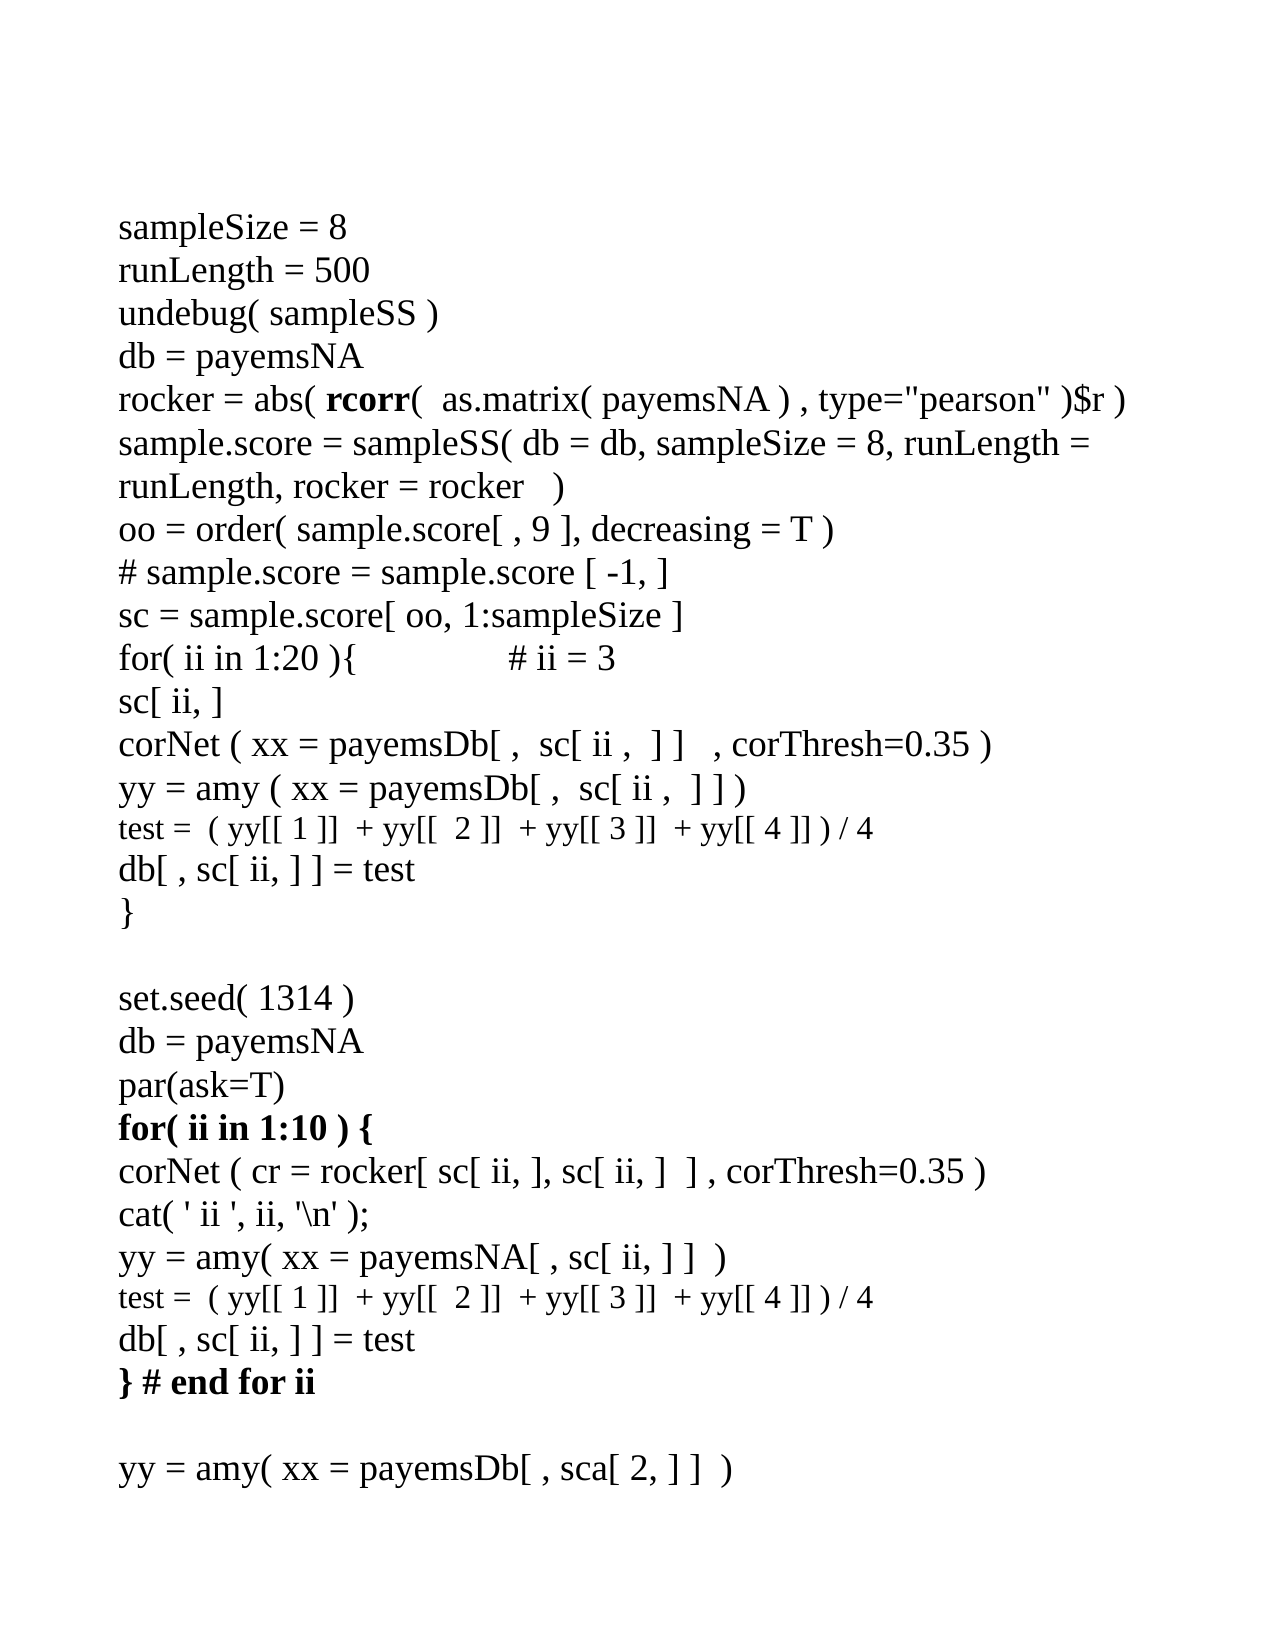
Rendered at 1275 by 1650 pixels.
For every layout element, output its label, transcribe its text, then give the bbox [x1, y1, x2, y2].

text yy = amy( xx = payemsNA[ , sc[ ii, ] ] ) [118, 1234, 1157, 1278]
text sampleSize = 8 [118, 204, 1157, 247]
text runLength = 500 [118, 247, 1157, 291]
text sc = sample.score[ oo, 1:sampleSize ] [118, 592, 1157, 636]
text corNet ( xx = payemsDb[ , sc[ ii , ] ] , corThresh=0.35 ) [118, 722, 1157, 765]
text corNet ( cr = rocker[ sc[ ii, ], sc[ ii, ] ] , corThresh=0.35 ) [118, 1148, 1157, 1191]
text cat( ' ii ', ii, '\n' ); [118, 1191, 1157, 1234]
text sample.score = sampleSS( db = db, sampleSize = 8, runLength = runLength, rocker = rocker ) [118, 420, 1157, 506]
text db = payemsNA [118, 1019, 1157, 1062]
text par(ask=T) [118, 1062, 1157, 1105]
text test = ( yy[[ 1 ]] + yy[[ 2 ]] + yy[[ 3 ]] + yy[[ 4 ]] ) / 4 [118, 1278, 1157, 1316]
text yy = amy( xx = payemsDb[ , sca[ 2, ] ] ) [118, 1445, 1157, 1488]
text set.seed( 1314 ) [118, 976, 1157, 1019]
text for( ii in 1:10 ) { [118, 1105, 1157, 1148]
text yy = amy ( xx = payemsDb[ , sc[ ii , ] ] ) [118, 765, 1157, 808]
text test = ( yy[[ 1 ]] + yy[[ 2 ]] + yy[[ 3 ]] + yy[[ 4 ]] ) / 4 [118, 808, 1157, 846]
text sc[ ii, ] [118, 679, 1157, 722]
text } # end for ii [118, 1359, 1157, 1402]
text rocker = abs( rcorr( as.matrix( payemsNA ) , type="pearson" )$r ) [118, 377, 1157, 420]
text db = payemsNA [118, 334, 1157, 377]
text oo = order( sample.score[ , 9 ], decreasing = T ) [118, 506, 1157, 549]
text undebug( sampleSS ) [118, 291, 1157, 334]
text db[ , sc[ ii, ] ] = test [118, 846, 1157, 889]
text } [118, 889, 1157, 933]
text for( ii in 1:20 ){ # ii = 3 [118, 636, 1157, 679]
text db[ , sc[ ii, ] ] = test [118, 1316, 1157, 1359]
text # sample.score = sample.score [ -1, ] [118, 549, 1157, 592]
